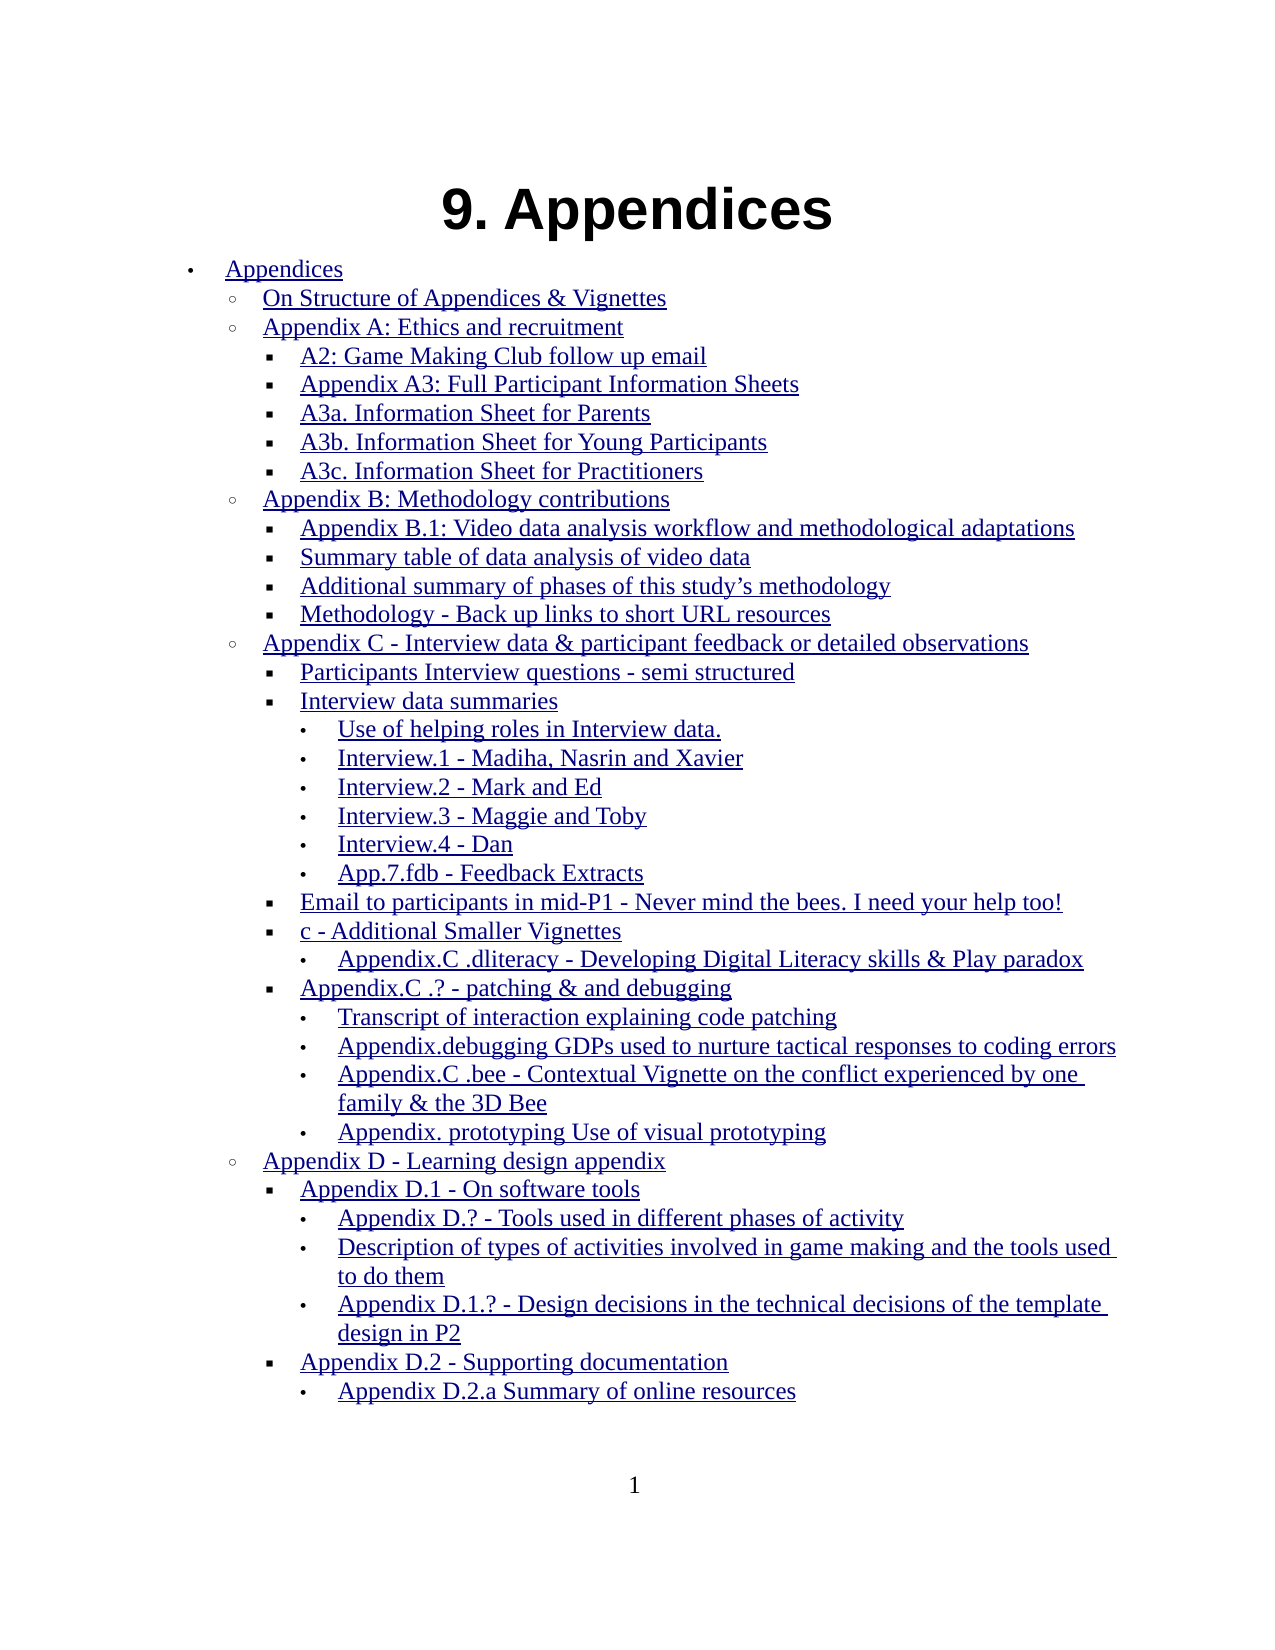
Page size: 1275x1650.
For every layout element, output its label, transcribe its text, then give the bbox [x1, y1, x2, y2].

list Appendix.C .dliteracy - Developing Digital Literacy skills & Play paradox [300, 944, 1125, 973]
list Appendix D.1.? - Design decisions in the technical decisions of the template design in P2 [300, 1289, 1125, 1347]
list Use of helping roles in Interview data. [300, 714, 1125, 743]
list Interview.1 - Madiha, Nasrin and Xavier [300, 743, 1125, 772]
title 9. Appendices [150, 175, 1125, 242]
list Summary table of data analysis of video data [262, 542, 1125, 571]
list Appendix.C .? - patching & and debugging [262, 973, 1125, 1002]
list Appendix.C .bee - Contextual Vignette on the conflict experienced by one family & the 3D Bee [300, 1059, 1125, 1117]
list Transcript of interaction explaining code patching [300, 1002, 1125, 1031]
list Interview.4 - Dan [300, 829, 1125, 858]
list Appendix A: Ethics and recruitment [225, 312, 1125, 341]
list Appendix D.2 - Supporting documentation [262, 1347, 1125, 1376]
list Methodology - Back up links to short URL resources [262, 599, 1125, 628]
list Appendices [187, 254, 1125, 283]
list Email to participants in mid-P1 - Never mind the bees. I need your help too! [262, 887, 1125, 916]
list Participants Interview questions - semi structured [262, 657, 1125, 686]
list On Structure of Appendices & Vignettes [225, 283, 1125, 312]
list App.7.fdb - Feedback Extracts [300, 858, 1125, 887]
list Interview.2 - Mark and Ed [300, 772, 1125, 801]
list Appendix D.? - Tools used in different phases of activity [300, 1203, 1125, 1232]
list Appendix C - Interview data & participant feedback or detailed observations [225, 628, 1125, 657]
list Appendix D - Learning design appendix [225, 1146, 1125, 1174]
list Appendix D.1 - On software tools [262, 1174, 1125, 1203]
list Description of types of activities involved in game making and the tools used to do them [300, 1232, 1125, 1289]
list Appendix D.2.a Summary of online resources [300, 1376, 1125, 1404]
list Appendix. prototyping Use of visual prototyping [300, 1117, 1125, 1146]
list Appendix.debugging GDPs used to nurture tactical responses to coding errors [300, 1031, 1125, 1059]
list Additional summary of phases of this study’s methodology [262, 571, 1125, 599]
list A3c. Information Sheet for Practitioners [262, 456, 1125, 484]
list Appendix B.1: Video data analysis workflow and methodological adaptations [262, 513, 1125, 542]
list Appendix B: Methodology contributions [225, 484, 1125, 513]
list Appendix A3: Full Participant Information Sheets [262, 369, 1125, 398]
list A2: Game Making Club follow up email [262, 341, 1125, 369]
list Interview data summaries [262, 686, 1125, 714]
list c - Additional Smaller Vignettes [262, 916, 1125, 944]
list Interview.3 - Maggie and Toby [300, 801, 1125, 829]
list A3b. Information Sheet for Young Participants [262, 427, 1125, 456]
list A3a. Information Sheet for Parents [262, 398, 1125, 427]
